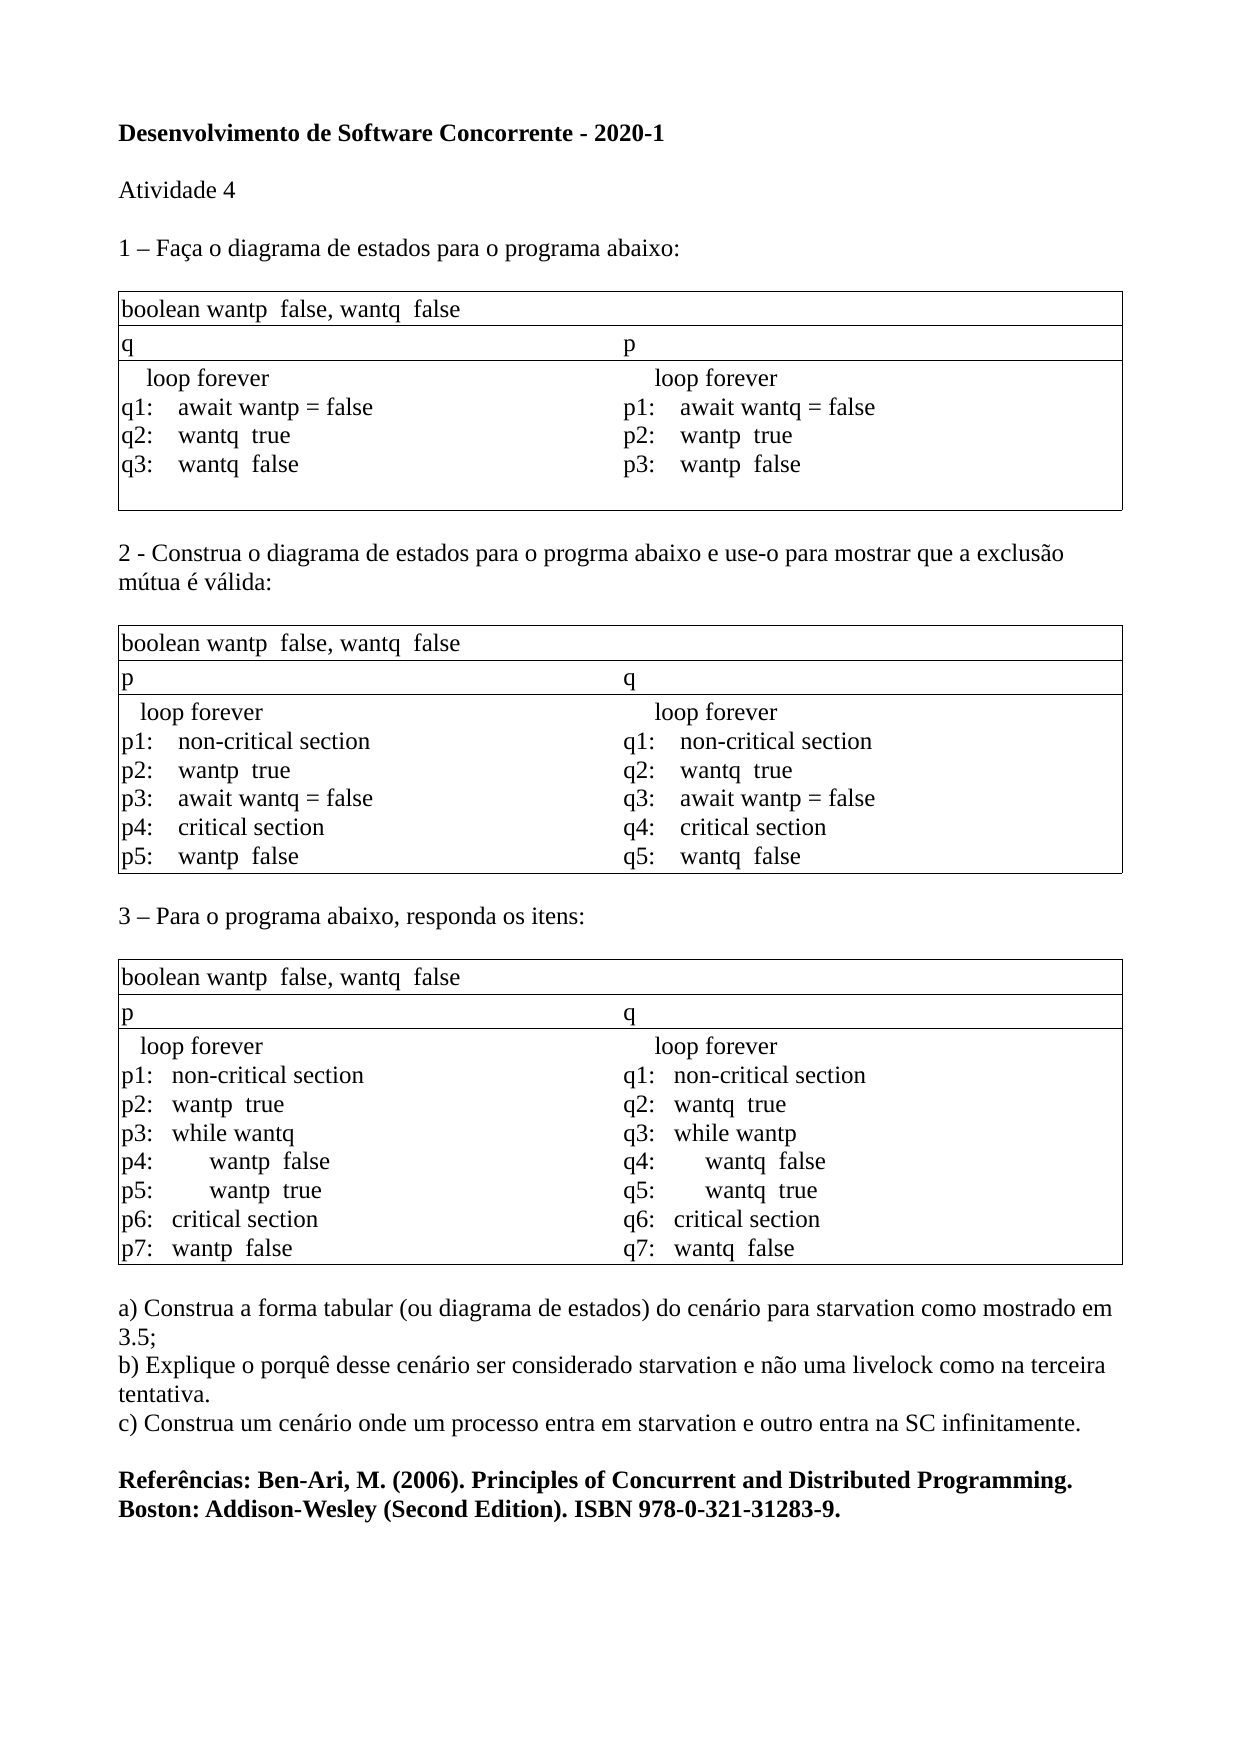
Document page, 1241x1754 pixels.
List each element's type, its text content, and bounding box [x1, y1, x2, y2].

table_cell loop forever q1: await wantp = false q2: wantq true q3: wantq false [119, 361, 620, 510]
table_cell p [620, 326, 1122, 360]
text a) Construa a forma tabular (ou diagrama de estados) do cenário para starvation como mostrado em 3.5; [118, 1293, 1122, 1351]
table_cell loop forever p1: non-critical section p2: wantp true p3: while wantq p4: wantp false p5: wantp true p6: critical section p7: wantp false [119, 1029, 620, 1264]
text Atividade 4 [118, 176, 1122, 204]
table_cell loop forever q1: non-critical section q2: wantq true q3: while wantp q4: wantq false q5: wantq true q6: critical section q7: wantq false [620, 1029, 1122, 1264]
table_cell p [119, 995, 620, 1028]
table_cell loop forever p1: await wantq = false p2: wantp true p3: wantp false [620, 361, 1122, 510]
text 1 – Faça o diagrama de estados para o programa abaixo: [118, 233, 1122, 262]
text c) Construa um cenário onde um processo entra em starvation e outro entra na SC infinitamente. [118, 1408, 1122, 1437]
text 2 - Construa o diagrama de estados para o progrma abaixo e use-o para mostrar que a exclusão mútua é válida: [118, 538, 1122, 596]
text Referências: Ben-Ari, M. (2006). Principles of Concurrent and Distributed Programming. Boston: Addison-Wesley (Second Edition). ISBN 978-0-321-31283-9. [118, 1466, 1122, 1523]
text b) Explique o porquê desse cenário ser considerado starvation e não uma livelock como na terceira tentativa. [118, 1351, 1122, 1408]
table_cell p [119, 661, 620, 694]
table_cell q [119, 326, 620, 360]
table_cell q [620, 995, 1122, 1028]
table_header boolean wantp false, wantq false [119, 292, 1122, 325]
text Desenvolvimento de Software Concorrente - 2020-1 [118, 118, 1122, 147]
text 3 – Para o programa abaixo, responda os itens: [118, 901, 1122, 930]
table_header boolean wantp false, wantq false [119, 626, 1122, 659]
table_cell q [620, 661, 1122, 694]
table_header boolean wantp false, wantq false [119, 960, 1122, 994]
table_cell loop forever p1: non-critical section p2: wantp true p3: await wantq = false p4: critical section p5: wantp false [119, 695, 620, 873]
table_cell loop forever q1: non-critical section q2: wantq true q3: await wantp = false q4: critical section q5: wantq false [620, 695, 1122, 873]
